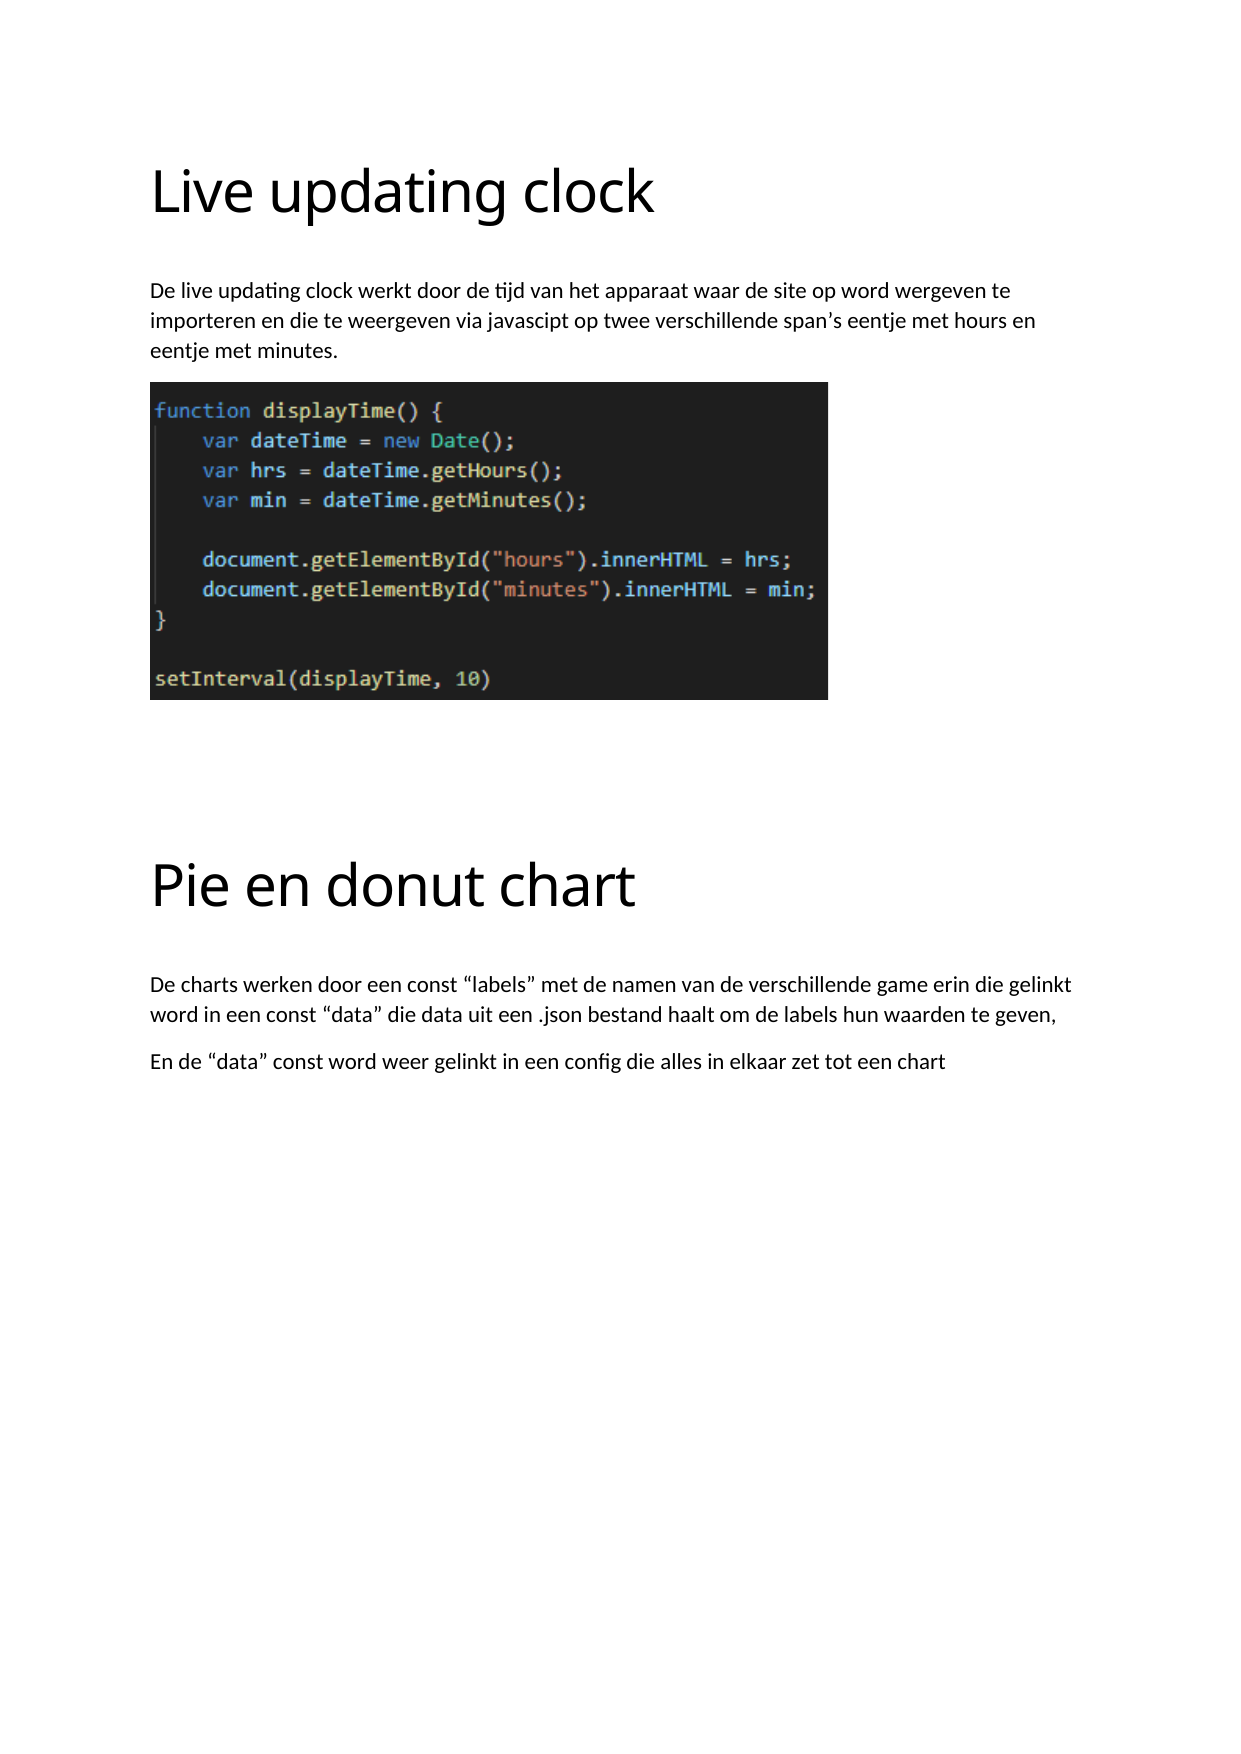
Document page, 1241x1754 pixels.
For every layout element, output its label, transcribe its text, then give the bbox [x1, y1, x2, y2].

text De live updating clock werkt door de tijd van het apparaat waar de site op word wergeven te importeren en die te weergeven via javascipt op twee verschillende span’s eentje met hours en eentje met minutes. [150, 276, 1090, 364]
title Pie en donut chart [150, 844, 1090, 924]
text En de “data” const word weer gelinkt in een config die alles in elkaar zet tot een chart [150, 1047, 1090, 1075]
title Live updating clock [150, 150, 1090, 229]
text De charts werken door een const “labels” met de namen van de verschillende game erin die gelinkt word in een const “data” die data uit een .json bestand haalt om de labels hun waarden te geven, [150, 970, 1090, 1028]
